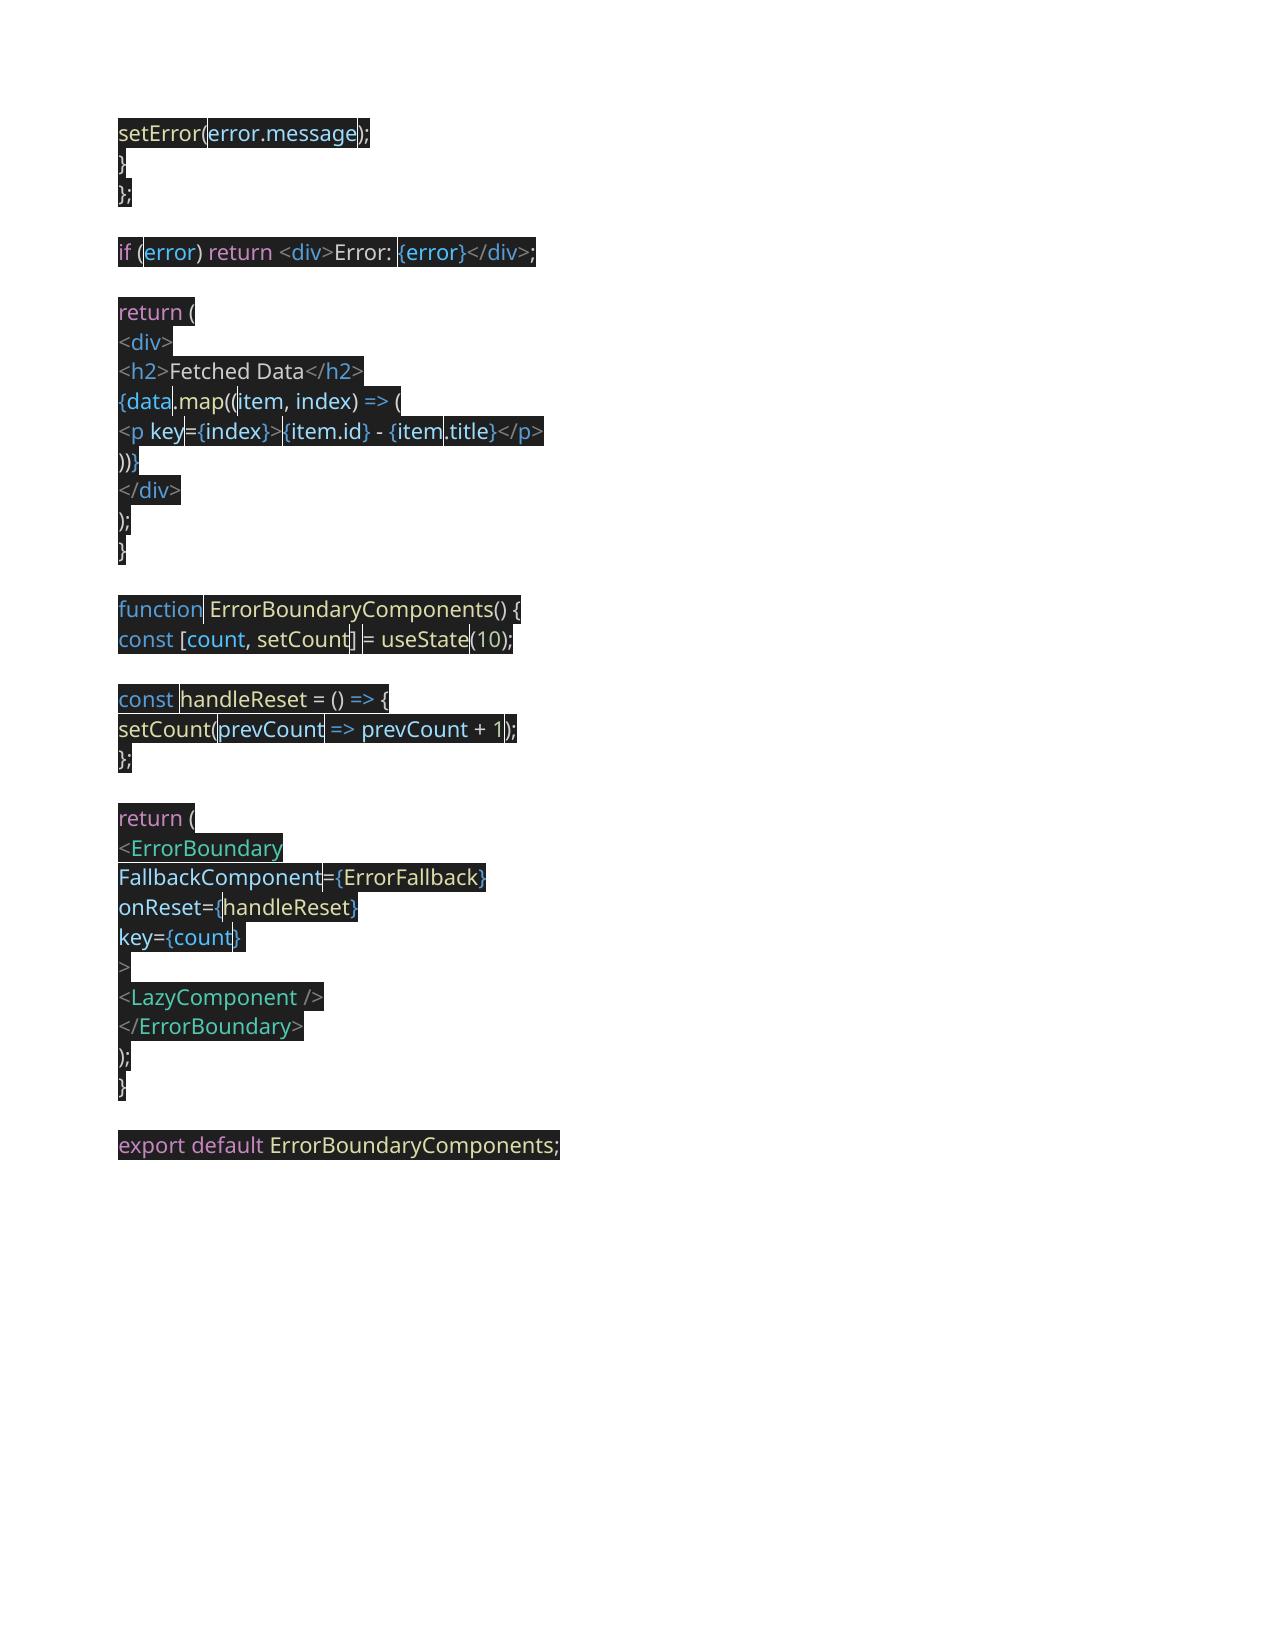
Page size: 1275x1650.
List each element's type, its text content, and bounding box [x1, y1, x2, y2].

text </ErrorBoundary> [118, 1011, 1157, 1041]
text return ( [118, 297, 1157, 326]
text setError(error.message); [118, 118, 1157, 148]
text } [118, 535, 1157, 565]
text onReset={handleReset} [118, 892, 1157, 922]
text ); [118, 505, 1157, 535]
text <div> [118, 326, 1157, 356]
text ); [118, 1041, 1157, 1071]
text <LazyComponent /> [118, 982, 1157, 1011]
text export default ErrorBoundaryComponents; [118, 1130, 1157, 1160]
text }; [118, 178, 1157, 207]
text <h2>Fetched Data</h2> [118, 356, 1157, 386]
text setCount(prevCount => prevCount + 1); [118, 713, 1157, 743]
text FallbackComponent={ErrorFallback} [118, 862, 1157, 892]
text const handleReset = () => { [118, 684, 1157, 713]
text } [118, 1071, 1157, 1101]
text const [count, setCount] = useState(10); [118, 624, 1157, 654]
text {data.map((item, index) => ( [118, 386, 1157, 416]
text > [118, 952, 1157, 982]
text <ErrorBoundary [118, 833, 1157, 862]
text <p key={index}>{item.id} - {item.title}</p> [118, 416, 1157, 446]
text if (error) return <div>Error: {error}</div>; [118, 237, 1157, 267]
text return ( [118, 803, 1157, 833]
text </div> [118, 475, 1157, 505]
text ))} [118, 446, 1157, 475]
text } [118, 148, 1157, 178]
text key={count} [118, 922, 1157, 952]
text }; [118, 743, 1157, 773]
text function ErrorBoundaryComponents() { [118, 594, 1157, 624]
